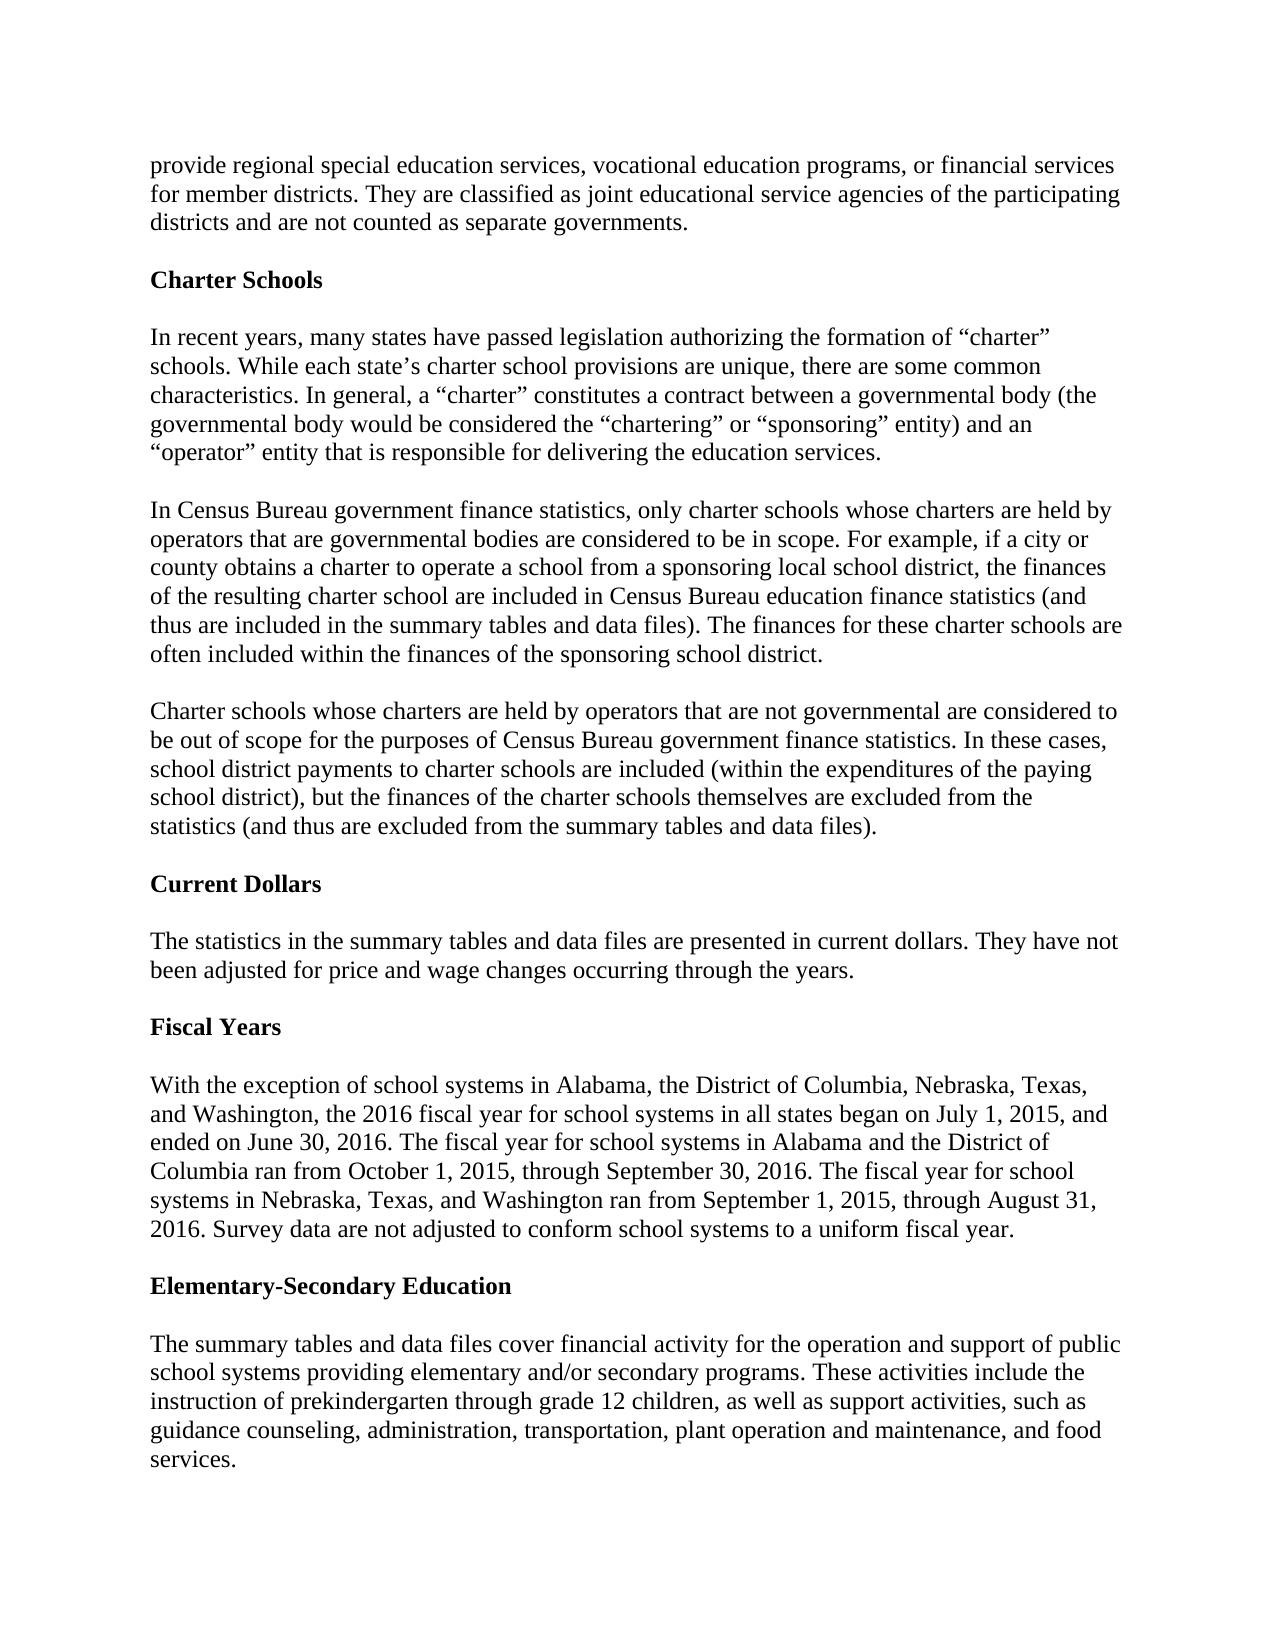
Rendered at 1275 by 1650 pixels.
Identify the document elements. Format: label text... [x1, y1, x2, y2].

text Charter Schools [150, 265, 1125, 294]
text With the exception of school systems in Alabama, the District of Columbia, Nebraska, Texas, and Washington, the 2016 fiscal year for school systems in all states began on July 1, 2015, and ended on June 30, 2016. The fiscal year for school systems in Alabama and the District of Columbia ran from October 1, 2015, through September 30, 2016. The fiscal year for school systems in Nebraska, Texas, and Washington ran from September 1, 2015, through August 31, 2016. Survey data are not adjusted to conform school systems to a uniform fiscal year. [150, 1070, 1125, 1242]
text Current Dollars [150, 869, 1125, 897]
text provide regional special education services, vocational education programs, or financial services for member districts. They are classified as joint educational service agencies of the participating districts and are not counted as separate governments. [150, 150, 1125, 236]
text In recent years, many states have passed legislation authorizing the formation of “charter” schools. While each state’s charter school provisions are unique, there are some common characteristics. In general, a “charter” constitutes a contract between a governmental body (the governmental body would be considered the “chartering” or “sponsoring” entity) and an “operator” entity that is responsible for delivering the education services. [150, 322, 1125, 466]
text Elementary-Secondary Education [150, 1271, 1125, 1300]
text The summary tables and data files cover financial activity for the operation and support of public school systems providing elementary and/or secondary programs. These activities include the instruction of prekindergarten through grade 12 children, as well as support activities, such as guidance counseling, administration, transportation, plant operation and maintenance, and food services. [150, 1329, 1125, 1472]
text Fiscal Years [150, 1012, 1125, 1041]
text The statistics in the summary tables and data files are presented in current dollars. They have not been adjusted for price and wage changes occurring through the years. [150, 926, 1125, 984]
text Charter schools whose charters are held by operators that are not governmental are considered to be out of scope for the purposes of Census Bureau government finance statistics. In these cases, school district payments to charter schools are included (within the expenditures of the paying school district), but the finances of the charter schools themselves are excluded from the statistics (and thus are excluded from the summary tables and data files). [150, 696, 1125, 840]
text In Census Bureau government finance statistics, only charter schools whose charters are held by operators that are governmental bodies are considered to be in scope. For example, if a city or county obtains a charter to operate a school from a sponsoring local school district, the finances of the resulting charter school are included in Census Bureau education finance statistics (and thus are included in the summary tables and data files). The finances for these charter schools are often included within the finances of the sponsoring school district. [150, 495, 1125, 667]
